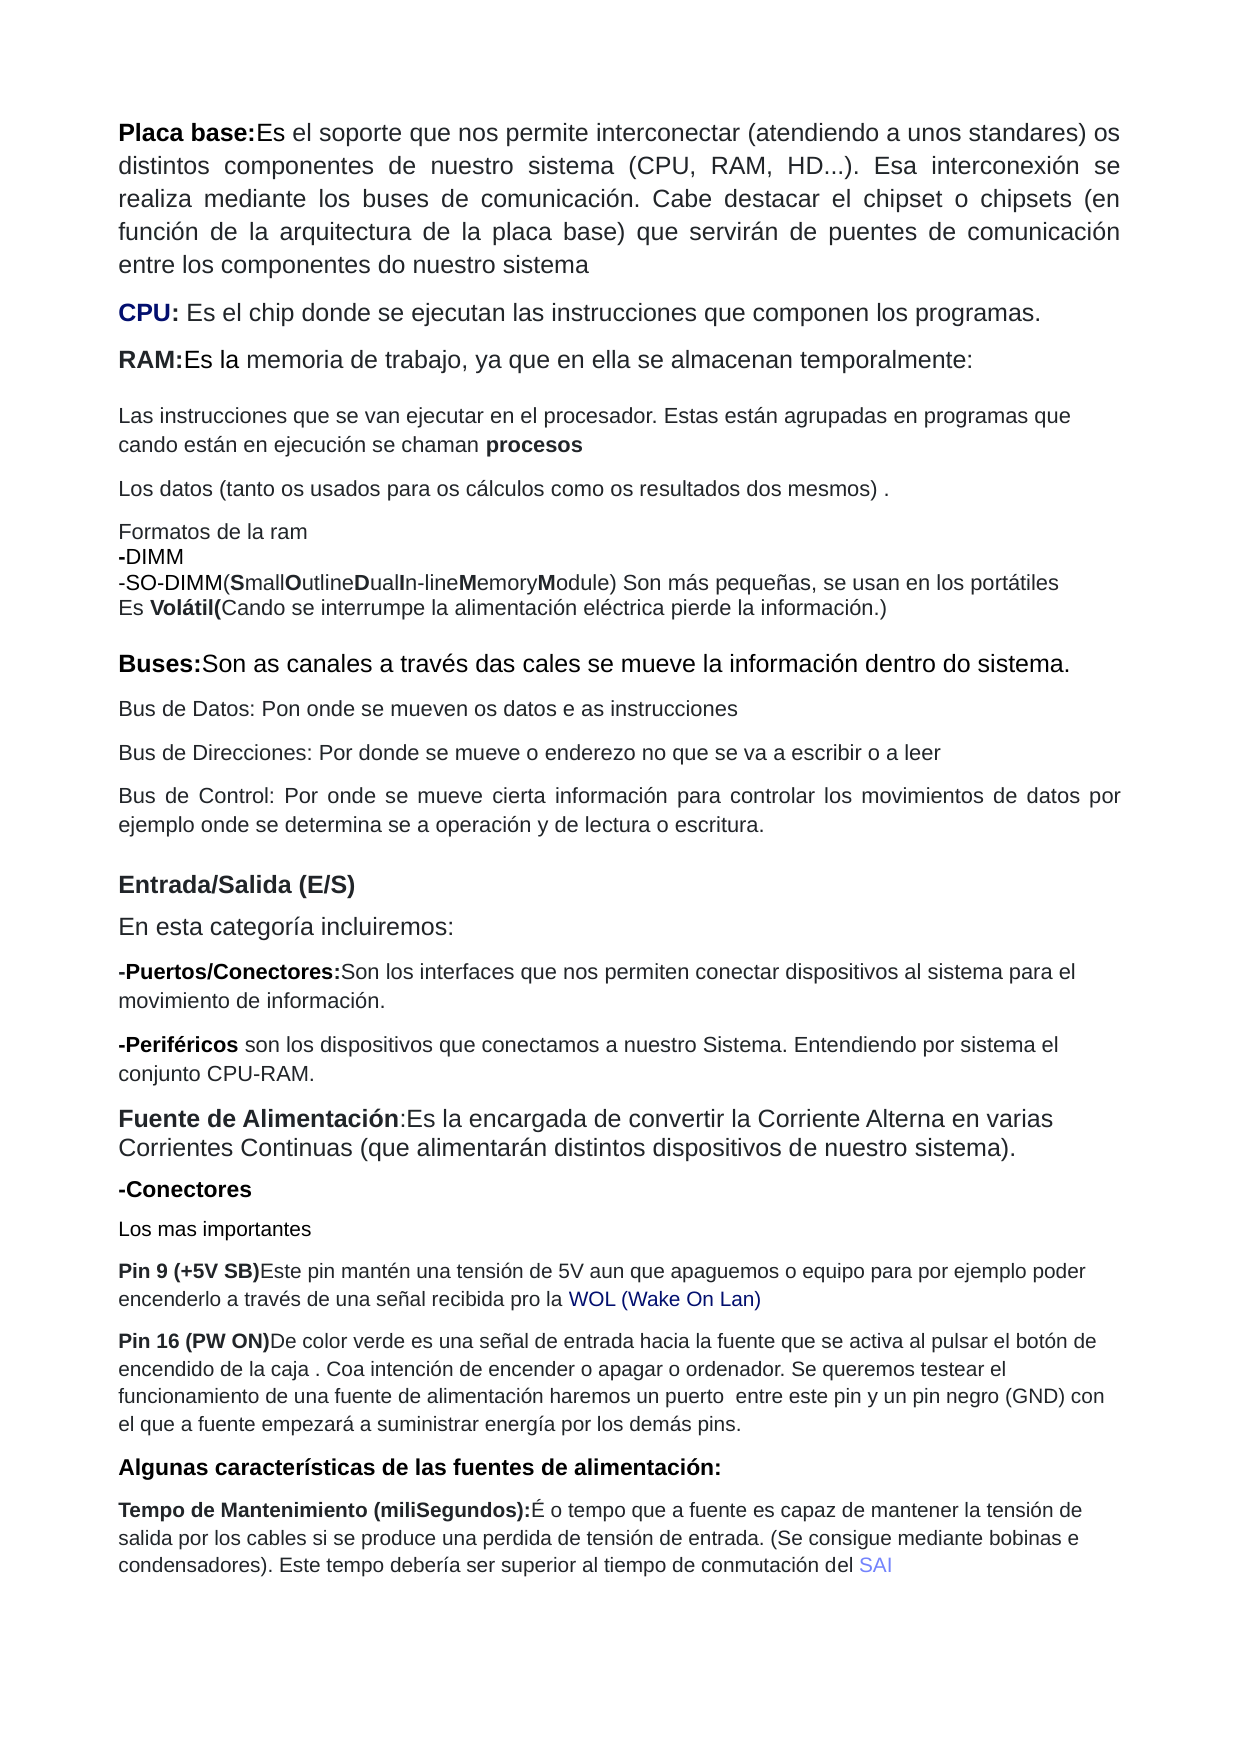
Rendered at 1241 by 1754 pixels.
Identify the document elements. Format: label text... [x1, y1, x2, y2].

text CPU: Es el chip donde se ejecutan las instrucciones que componen los programas. [118, 298, 1122, 327]
text Los datos (tanto os usados para os cálculos como os resultados dos mesmos) . [118, 475, 1122, 501]
text Buses:Son as canales a través das cales se mueve la información dentro do sistema. [118, 648, 1122, 677]
subtitle Fuente de Alimentación:Es la encargada de convertir la Corriente Alterna en varias Corrientes Continuas (que alimentarán distintos dispositivos de nuestro sistema). [118, 1104, 1122, 1162]
text Pin 16 (PW ON)De color verde es una señal de entrada hacia la fuente que se activa al pulsar el botón de encendido de la caja . Coa intención de encender o apagar o ordenador. Se queremos testear el funcionamiento de una fuente de alimentación haremos un puerto entre este pin y un pin negro (GND) con el que a fuente empezará a suministrar energía por los demás pins. [118, 1329, 1122, 1435]
text Placa base:Es el soporte que nos permite interconectar (atendiendo a unos standares) os distintos componentes de nuestro sistema (CPU, RAM, HD...). Esa interconexión se realiza mediante los buses de comunicación. Cabe destacar el chipset o chipsets (en función de la arquitectura de la placa base) que servirán de puentes de comunicación entre los componentes do nuestro sistema [118, 118, 1122, 279]
text RAM:Es la memoria de trabajo, ya que en ella se almacenan temporalmente: [118, 345, 1122, 374]
text En esta categoría incluiremos: [118, 912, 1122, 940]
text Formatos de la ram [118, 519, 1122, 544]
text Bus de Datos: Pon onde se mueven os datos e as instrucciones [118, 696, 1122, 721]
text -Periféricos son los dispositivos que conectamos a nuestro Sistema. Entendiendo por sistema el conjunto CPU-RAM. [118, 1032, 1122, 1086]
text Las instrucciones que se van ejecutar en el procesador. Estas están agrupadas en programas que cando están en ejecución se chaman procesos [118, 403, 1122, 457]
text -SO-DIMM(SmallOutlineDualIn-lineMemoryModule) Son más pequeñas, se usan en los portátiles [118, 569, 1122, 594]
subtitle Entrada/Salida (E/S) [118, 870, 1122, 899]
text Pin 9 (+5V SB)Este pin mantén una tensión de 5V aun que apaguemos o equipo para por ejemplo poder encenderlo a través de una señal recibida pro la WOL (Wake On Lan) [118, 1259, 1122, 1311]
text Bus de Direcciones: Por donde se mueve o enderezo no que se va a escribir o a leer [118, 740, 1122, 765]
text Algunas características de las fuentes de alimentación: [118, 1453, 1122, 1480]
text Los mas importantes [118, 1217, 1122, 1241]
text Tempo de Mantenimiento (miliSegundos):É o tempo que a fuente es capaz de mantener la tensión de salida por los cables si se produce una perdida de tensión de entrada. (Se consigue mediante bobinas e condensadores). Este tempo debería ser superior al tiempo de conmutación del SAI [118, 1498, 1122, 1577]
text -DIMM [118, 544, 1122, 569]
text -Puertos/Conectores:Son los interfaces que nos permiten conectar dispositivos al sistema para el movimiento de información. [118, 959, 1122, 1013]
subtitle -Conectores [118, 1176, 1122, 1203]
text Es Volátil(Cando se interrumpe la alimentación eléctrica pierde la información.) [118, 594, 1122, 620]
text Bus de Control: Por onde se mueve cierta información para controlar los movimientos de datos por ejemplo onde se determina se a operación y de lectura o escritura. [118, 783, 1122, 837]
